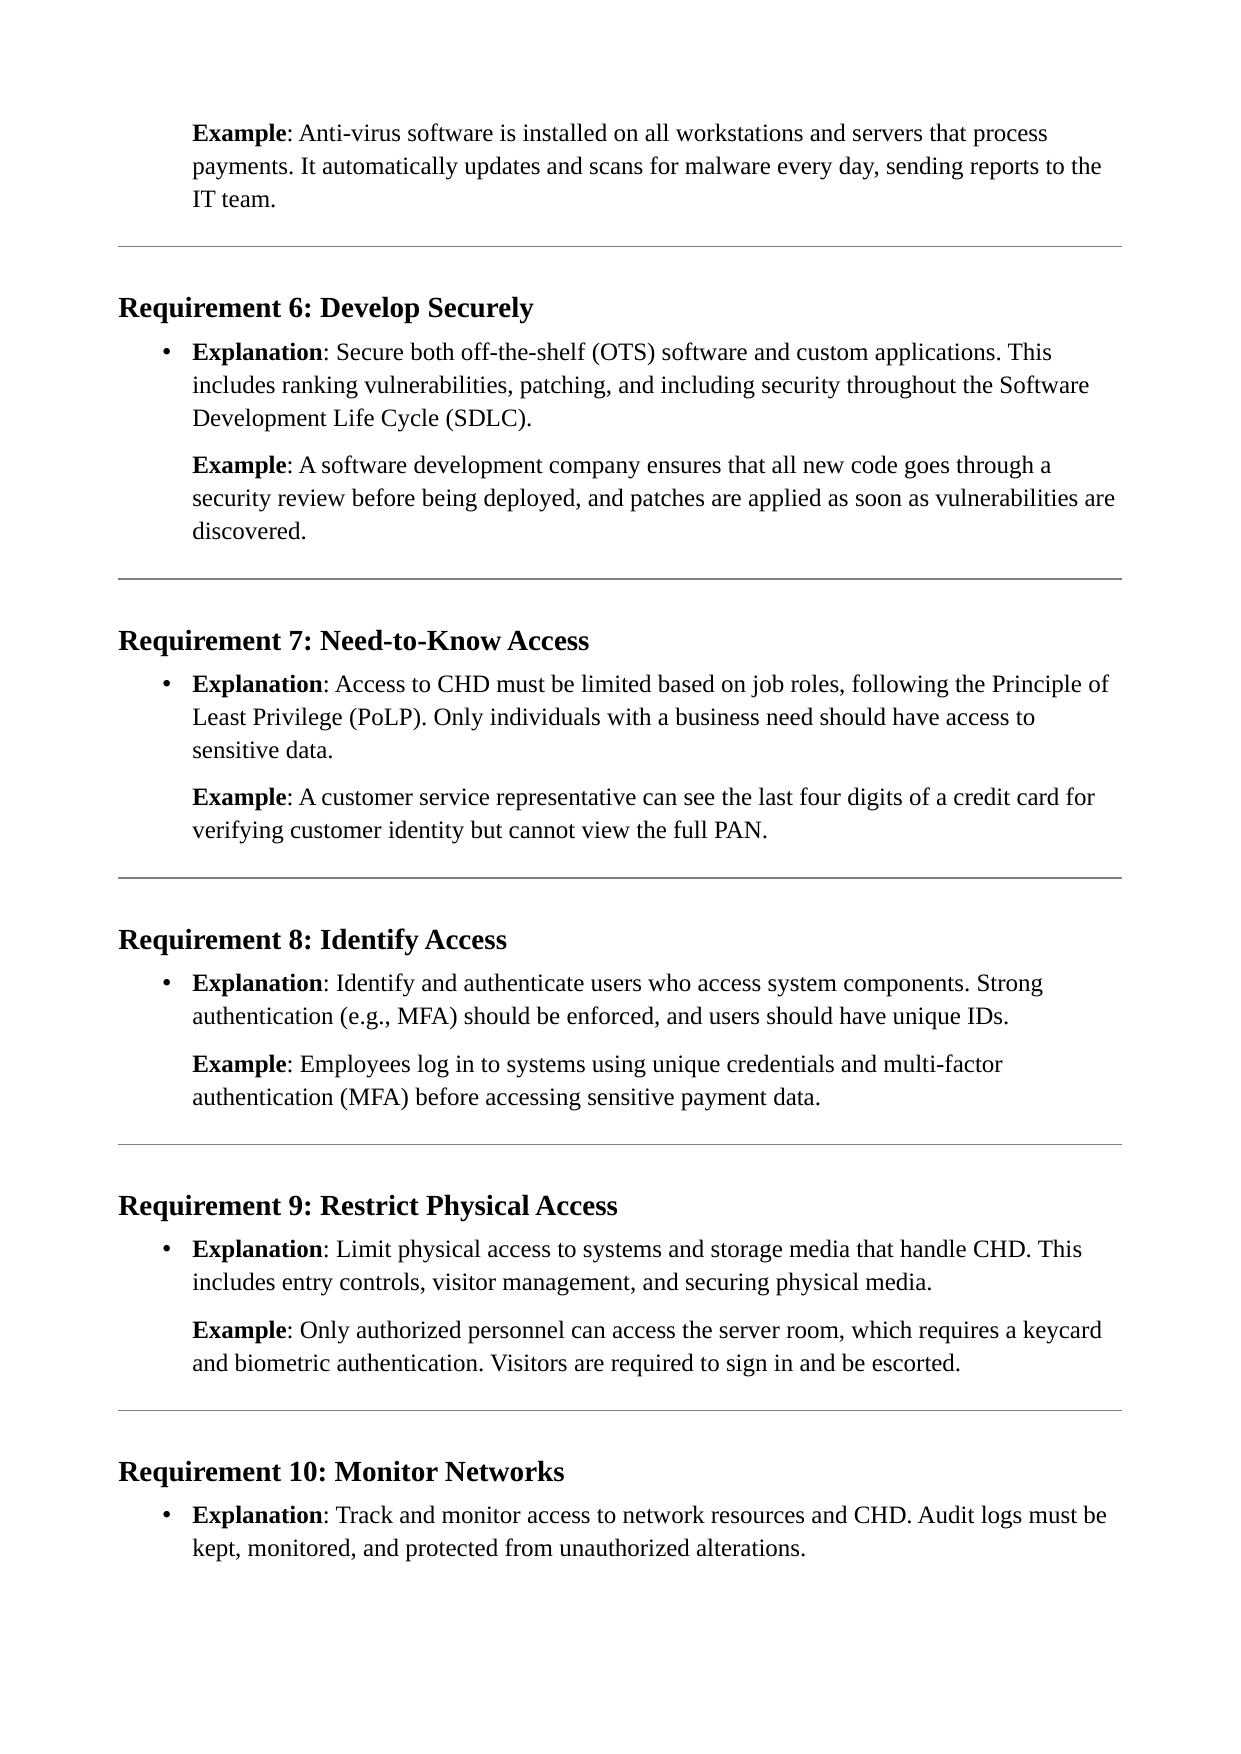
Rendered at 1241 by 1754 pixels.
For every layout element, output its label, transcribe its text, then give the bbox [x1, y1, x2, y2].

list Example: Employees log in to systems using unique credentials and multi-factor authentication (MFA) before accessing sensitive payment data. [162, 1049, 1122, 1110]
list Example: A customer service representative can see the last four digits of a credit card for verifying customer identity but cannot view the full PAN. [162, 782, 1122, 844]
subtitle Requirement 10: Monitor Networks [118, 1454, 1122, 1488]
list Example: A software development company ensures that all new code goes through a security review before being deployed, and patches are applied as soon as vulnerabilities are discovered. [162, 450, 1122, 545]
subtitle Requirement 7: Need-to-Know Access [118, 623, 1122, 656]
subtitle Requirement 6: Develop Securely [118, 291, 1122, 324]
list Explanation: Track and monitor access to network resources and CHD. Audit logs must be kept, monitored, and protected from unauthorized alterations. [162, 1500, 1122, 1562]
list Explanation: Limit physical access to systems and storage media that handle CHD. This includes entry controls, visitor management, and securing physical media. [162, 1234, 1122, 1296]
list Explanation: Access to CHD must be limited based on job roles, following the Principle of Least Privilege (PoLP). Only individuals with a business need should have access to sensitive data. [162, 669, 1122, 764]
list Explanation: Secure both off-the-shelf (OTS) software and custom applications. This includes ranking vulnerabilities, patching, and including security throughout the Software Development Life Cycle (SDLC). [162, 337, 1122, 431]
list Explanation: Identify and authenticate users who access system components. Strong authentication (e.g., MFA) should be enforced, and users should have unique IDs. [162, 968, 1122, 1030]
subtitle Requirement 9: Restrict Physical Access [118, 1188, 1122, 1222]
list Example: Only authorized personnel can access the server room, which requires a keycard and biometric authentication. Visitors are required to sign in and be escorted. [162, 1315, 1122, 1377]
list Example: Anti-virus software is installed on all workstations and servers that process payments. It automatically updates and scans for malware every day, sending reports to the IT team. [162, 118, 1122, 213]
subtitle Requirement 8: Identify Access [118, 922, 1122, 956]
